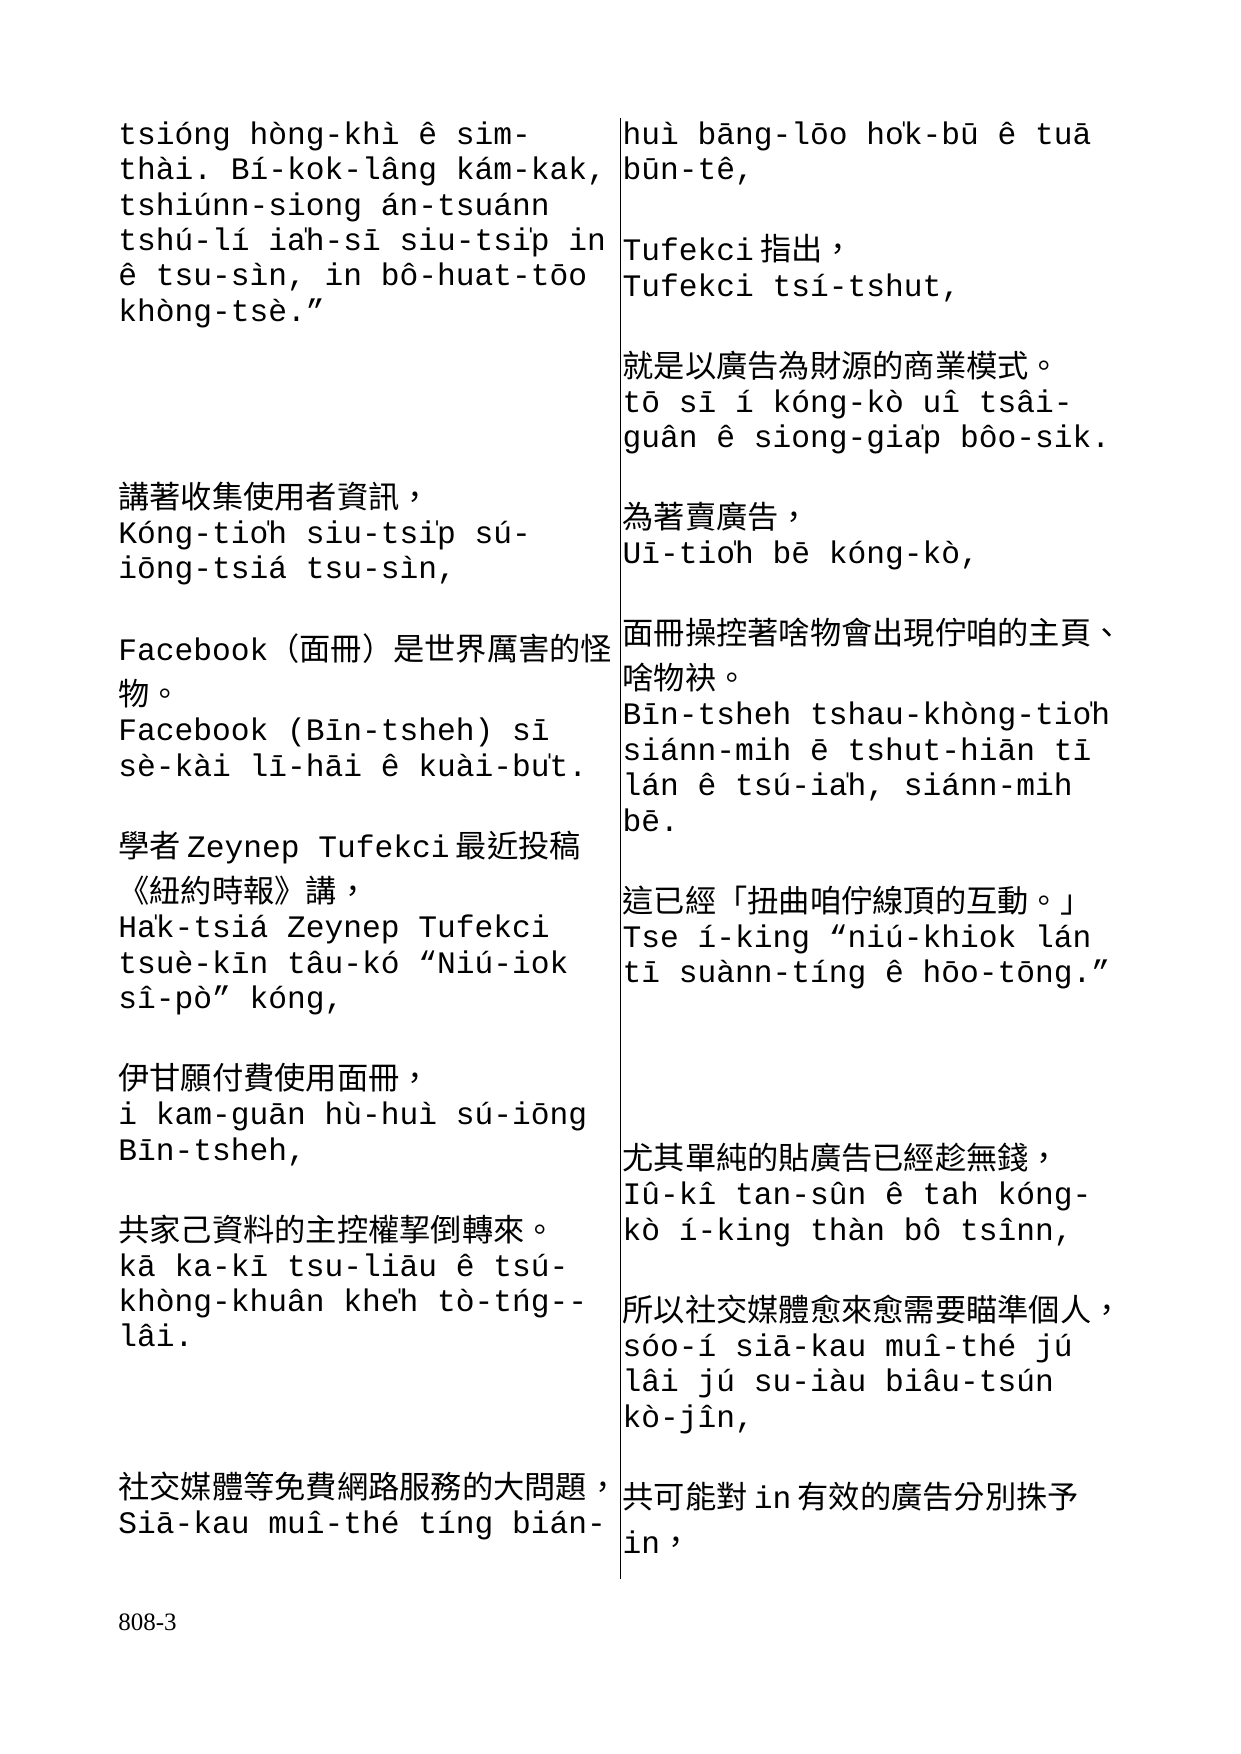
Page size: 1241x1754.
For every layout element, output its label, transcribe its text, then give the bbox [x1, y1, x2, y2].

text 共可能對in有效的廣告分別㧣予in， [622, 1472, 1122, 1563]
text sóo-í siā-kau muî-thé jú lâi jú su-iàu biâu-tsún kò-jîn, [622, 1330, 1122, 1436]
text i kam-guān hù-huì sú-iōng Bīn-tsheh, [118, 1098, 618, 1169]
text 尤其單純的貼廣告已經趁無錢， [622, 1133, 1122, 1179]
text 為著賣廣告， [622, 492, 1122, 537]
text tsióng hòng-khì ê sim-thài. Bí-kok-lâng kám-kak, tshiúnn-siong án-tsuánn tshú-lí ia̍h-sī siu-tsi̍p in ê tsu-sìn, in bô-huat-tōo khòng-tsè.” [118, 118, 618, 331]
text 伊甘願付費使用面冊， [118, 1053, 618, 1098]
text 就是以廣告為財源的商業模式。 [622, 341, 1122, 386]
text 講著收集使用者資訊， [118, 472, 618, 517]
text Tufekci指出， [622, 224, 1122, 270]
text Facebook（面冊）是世界厲害的怪物。 [118, 624, 618, 714]
text Iû-kî tan-sûn ê tah kóng-kò í-king thàn bô tsînn, [622, 1179, 1122, 1249]
text 面冊操控著啥物會出現佇咱的主頁、啥物袂。 [622, 608, 1122, 699]
text Uī-tio̍h bē kóng-kò, [622, 537, 1122, 573]
text 所以社交媒體愈來愈需要瞄準個人， [622, 1285, 1122, 1330]
text Tse í-king “niú-khiok lán tī suànn-tíng ê hōo-tōng.” [622, 921, 1122, 992]
text Kóng-tio̍h siu-tsi̍p sú-iōng-tsiá tsu-sìn, [118, 517, 618, 588]
text 學者Zeynep Tufekci最近投稿《紐約時報》講， [118, 821, 618, 912]
text Facebook (Bīn-tsheh) sī sè-kài lī-hāi ê kuài-bu̍t. [118, 714, 618, 785]
text Siā-kau muî-thé tíng bián- [118, 1508, 618, 1543]
text huì bāng-lōo ho̍k-bū ê tuā būn-tê, [622, 118, 1122, 189]
text kā ka-kī tsu-liāu ê tsú-khòng-khuân khe̍h tò-tńg--lâi. [118, 1250, 618, 1356]
text 共家己資料的主控權挈倒轉來。 [118, 1205, 618, 1250]
text Tufekci tsí-tshut, [622, 270, 1122, 305]
text 這已經「扭曲咱佇線頂的互動。」 [622, 876, 1122, 921]
text tō sī í kóng-kò uî tsâi-guân ê siong-gia̍p bôo-sik. [622, 386, 1122, 457]
text Ha̍k-tsiá Zeynep Tufekci tsuè-kīn tâu-kó “Niú-iok sî-pò” kóng, [118, 912, 618, 1018]
text Bīn-tsheh tshau-khòng-tio̍h siánn-mih ē tshut-hiān tī lán ê tsú-ia̍h, siánn-mih bē. [622, 699, 1122, 840]
text 社交媒體等免費網路服務的大問題， [118, 1462, 618, 1508]
